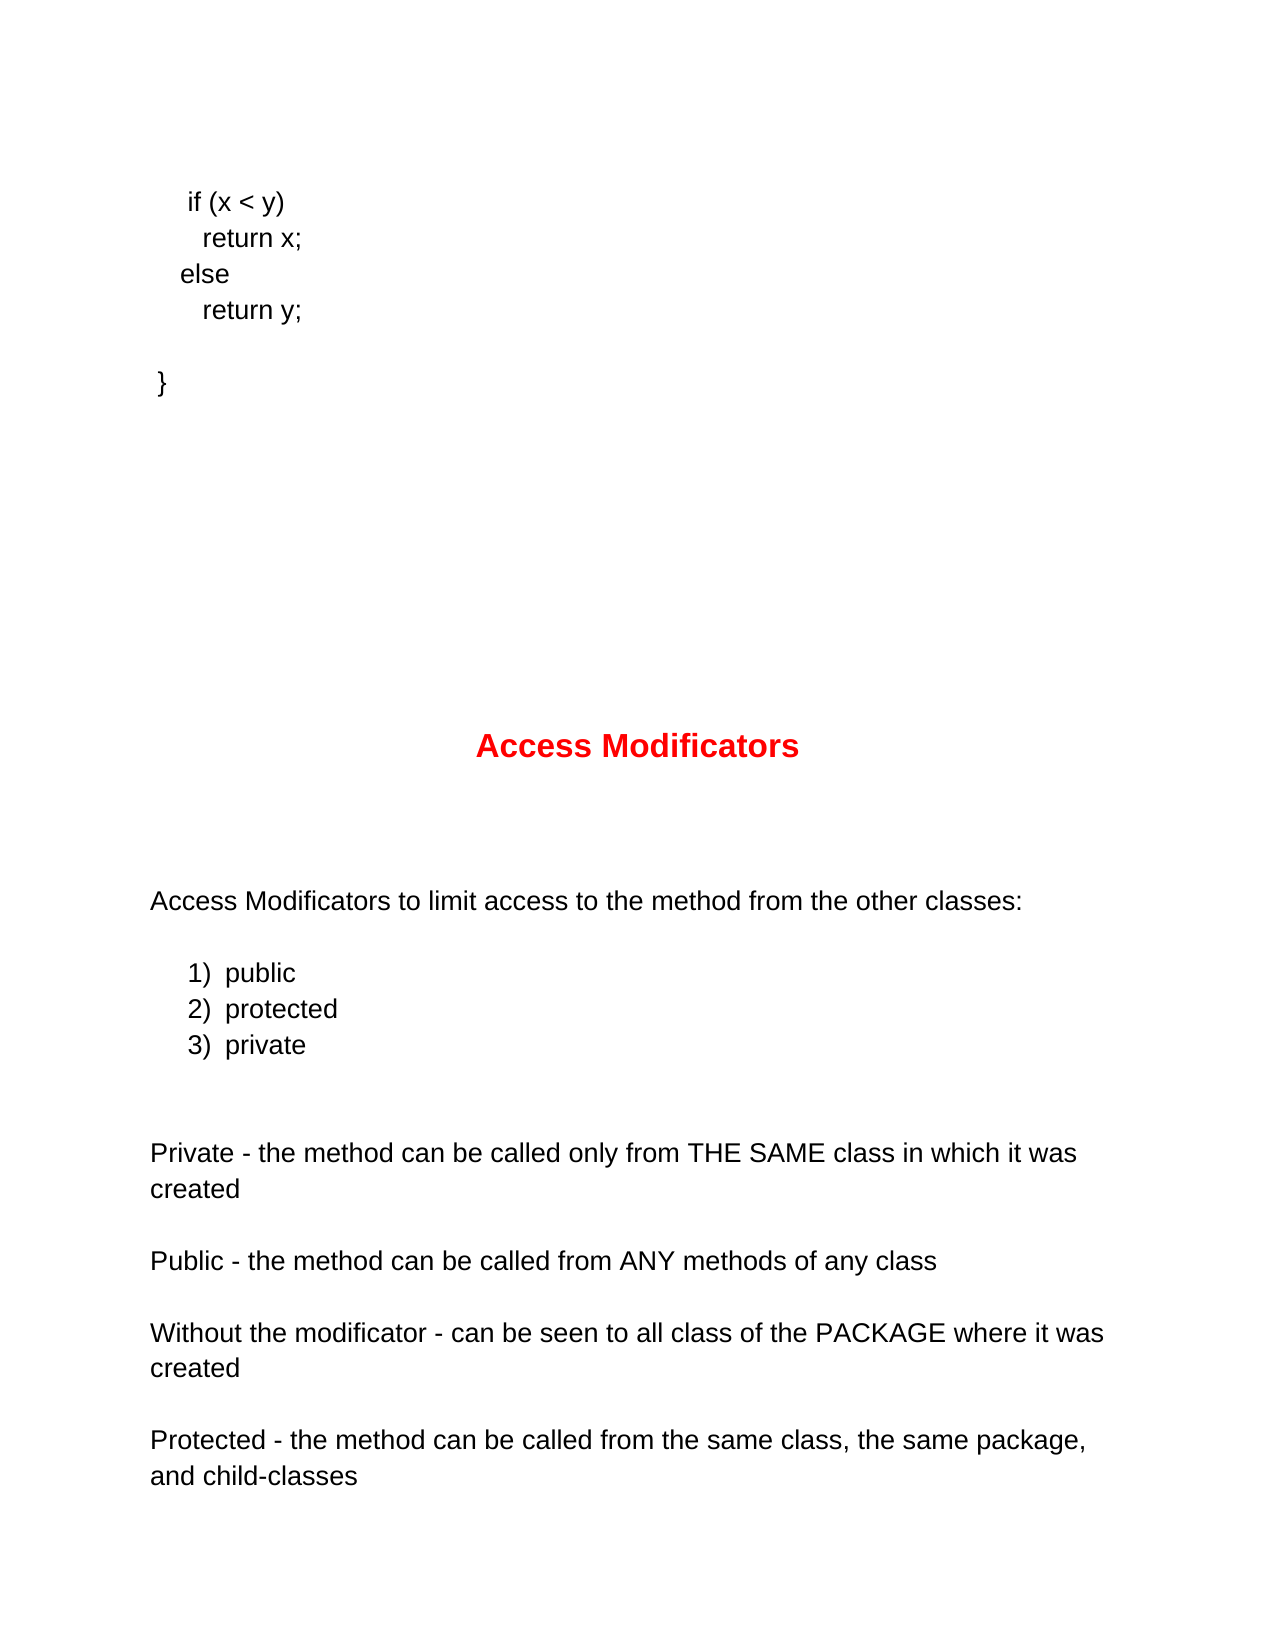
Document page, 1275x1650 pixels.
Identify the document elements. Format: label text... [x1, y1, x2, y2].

text Access Modificators to limit access to the method from the other classes: [150, 885, 1125, 917]
list public [187, 957, 1125, 988]
text Without the modificator - can be seen to all class of the PACKAGE where it was created [150, 1317, 1125, 1384]
text Protected - the method can be called from the same class, the same package, and child-classes [150, 1424, 1125, 1492]
list private [187, 1029, 1125, 1060]
text return x; [150, 222, 1125, 253]
text return y; [150, 294, 1125, 325]
text Public - the method can be called from ANY methods of any class [150, 1245, 1125, 1276]
text else [150, 258, 1125, 289]
list protected [187, 993, 1125, 1024]
text } [150, 366, 1125, 397]
subtitle Access Modificators [150, 727, 1125, 765]
text if (x < y) [150, 186, 1125, 217]
text Private - the method can be called only from THE SAME class in which it was created [150, 1137, 1125, 1204]
